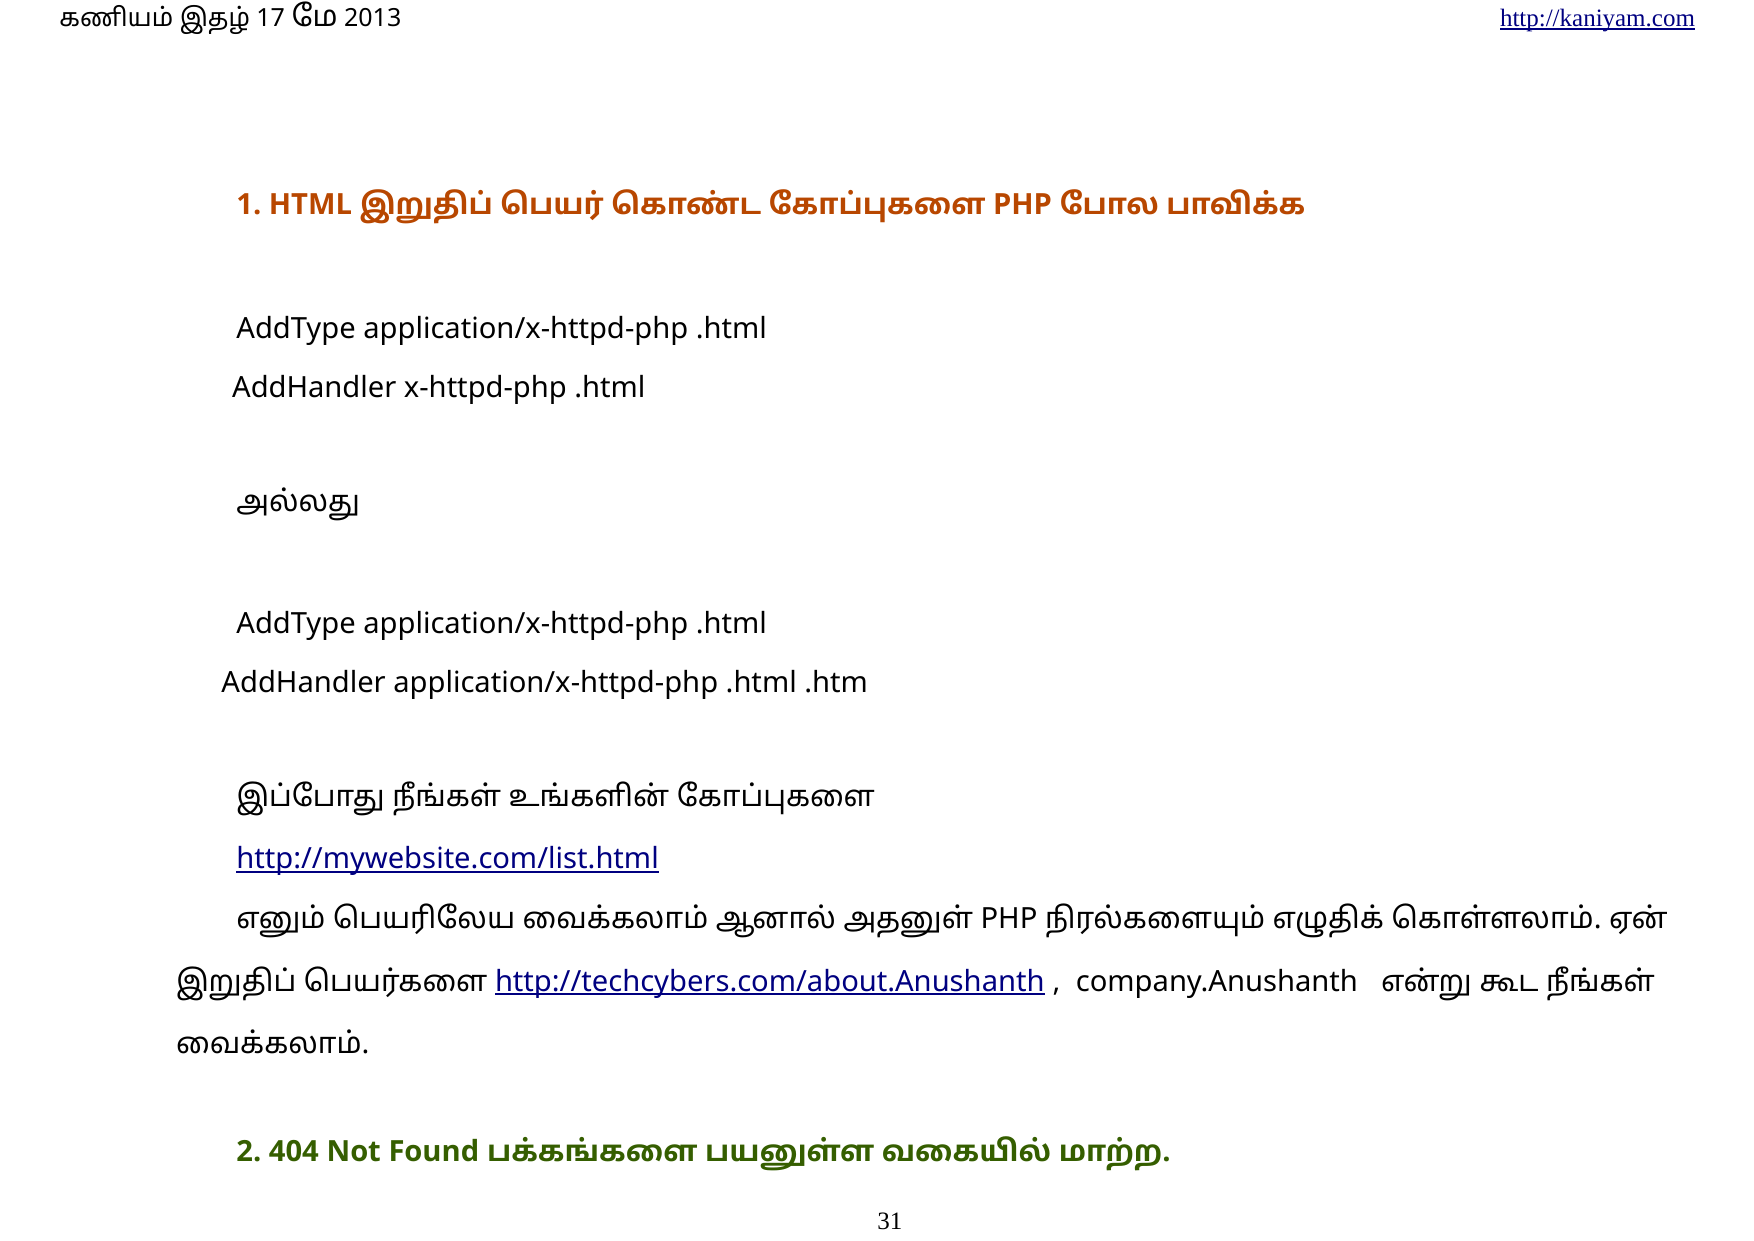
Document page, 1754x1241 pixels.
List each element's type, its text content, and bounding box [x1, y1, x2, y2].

text 1. HTML இறுதிப் பெயர் கொண்ட கோப்புகளை PHP போல பாவிக்க [176, 183, 1695, 226]
text AddType application/x-httpd-php .html AddHandler application/x-httpd-php .html .htm [176, 602, 1695, 701]
text எனும் பெயரிலேய வைக்கலாம் ஆனால் அதனுள் PHP நிரல்களையும் எழுதிக் கொள்ளலாம். ஏன் இறுதிப் பெயர்களை http://techcybers.com/about.Anushanth , company.Anushanth என்று கூட நீங்கள் வைக்கலாம். [176, 897, 1695, 1066]
text AddType application/x-httpd-php .html AddHandler x-httpd-php .html [176, 307, 1695, 406]
text 2. 404 Not Found பக்கங்களை பயனுள்ள வகையில் மாற்ற. [176, 1130, 1695, 1173]
text அல்லது [176, 486, 1695, 524]
text இப்போது நீங்கள் உங்களின் கோப்புகளை [176, 781, 1695, 818]
text http://mywebsite.com/list.html [176, 837, 1695, 877]
